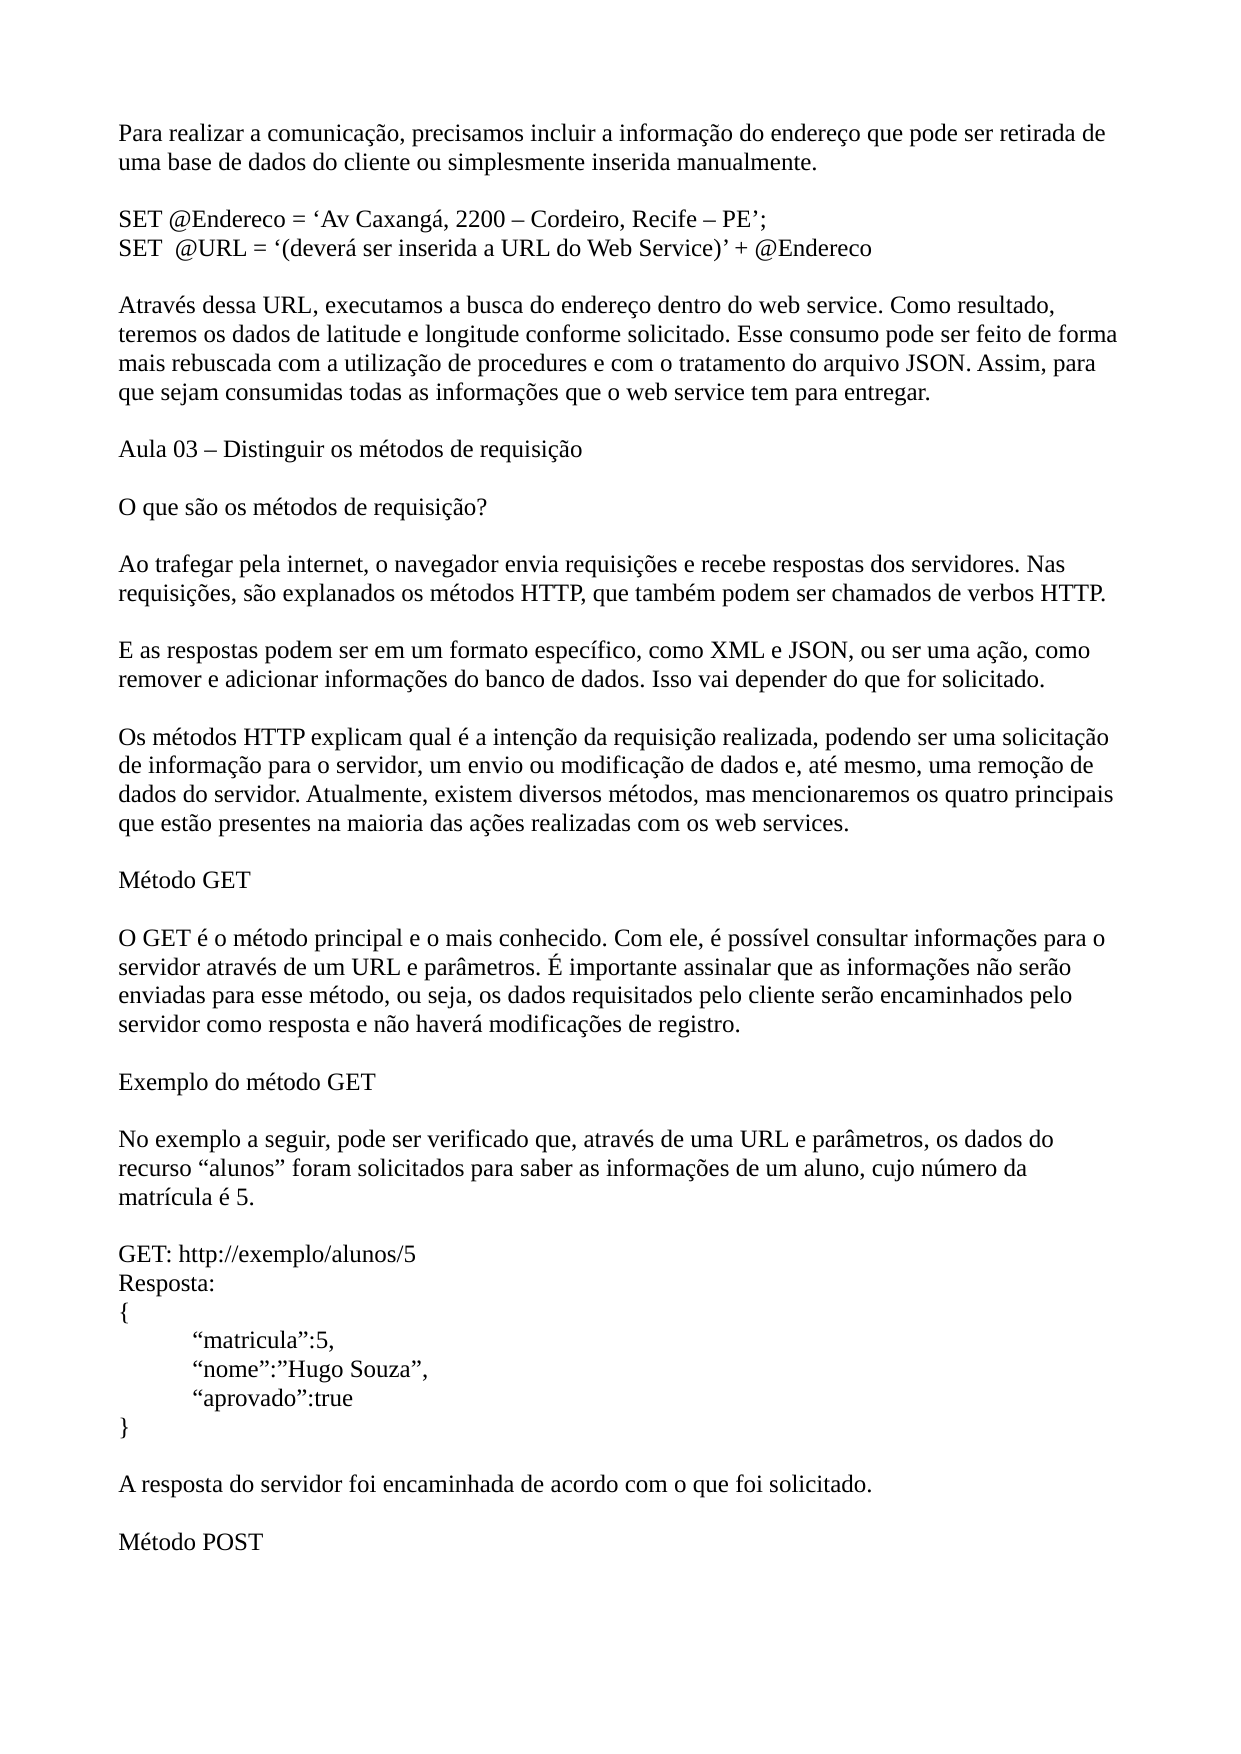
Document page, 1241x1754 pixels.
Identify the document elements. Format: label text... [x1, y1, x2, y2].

text O GET é o método principal e o mais conhecido. Com ele, é possível consultar informações para o servidor através de um URL e parâmetros. É importante assinalar que as informações não serão enviadas para esse método, ou seja, os dados requisitados pelo cliente serão encaminhados pelo servidor como resposta e não haverá modificações de registro. [118, 923, 1122, 1038]
text SET @Endereco = ‘Av Caxangá, 2200 – Cordeiro, Recife – PE’; [118, 204, 1122, 233]
text SET @URL = ‘(deverá ser inserida a URL do Web Service)’ + @Endereco [118, 233, 1122, 262]
text “nome”:”Hugo Souza”, [118, 1354, 1122, 1383]
text Aula 03 – Distinguir os métodos de requisição [118, 434, 1122, 463]
text “matricula”:5, [118, 1326, 1122, 1354]
text Os métodos HTTP explicam qual é a intenção da requisição realizada, podendo ser uma solicitação de informação para o servidor, um envio ou modificação de dados e, até mesmo, uma remoção de dados do servidor. Atualmente, existem diversos métodos, mas mencionaremos os quatro principais que estão presentes na maioria das ações realizadas com os web services. [118, 722, 1122, 837]
text Através dessa URL, executamos a busca do endereço dentro do web service. Como resultado, teremos os dados de latitude e longitude conforme solicitado. Esse consumo pode ser feito de forma mais rebuscada com a utilização de procedures e com o tratamento do arquivo JSON. Assim, para que sejam consumidas todas as informações que o web service tem para entregar. [118, 291, 1122, 406]
text } [118, 1412, 1122, 1441]
text A resposta do servidor foi encaminhada de acordo com o que foi solicitado. [118, 1469, 1122, 1498]
text O que são os métodos de requisição? [118, 492, 1122, 521]
text Ao trafegar pela internet, o navegador envia requisições e recebe respostas dos servidores. Nas requisições, são explanados os métodos HTTP, que também podem ser chamados de verbos HTTP. [118, 549, 1122, 607]
text Método GET [118, 866, 1122, 894]
text Método POST [118, 1527, 1122, 1556]
text Exemplo do método GET [118, 1067, 1122, 1096]
text No exemplo a seguir, pode ser verificado que, através de uma URL e parâmetros, os dados do recurso “alunos” foram solicitados para saber as informações de um aluno, cujo número da matrícula é 5. [118, 1124, 1122, 1211]
text { [118, 1297, 1122, 1326]
text GET: http://exemplo/alunos/5 [118, 1239, 1122, 1268]
text Para realizar a comunicação, precisamos incluir a informação do endereço que pode ser retirada de uma base de dados do cliente ou simplesmente inserida manualmente. [118, 118, 1122, 176]
text “aprovado”:true [118, 1383, 1122, 1412]
text E as respostas podem ser em um formato específico, como XML e JSON, ou ser uma ação, como remover e adicionar informações do banco de dados. Isso vai depender do que for solicitado. [118, 636, 1122, 693]
text Resposta: [118, 1268, 1122, 1297]
